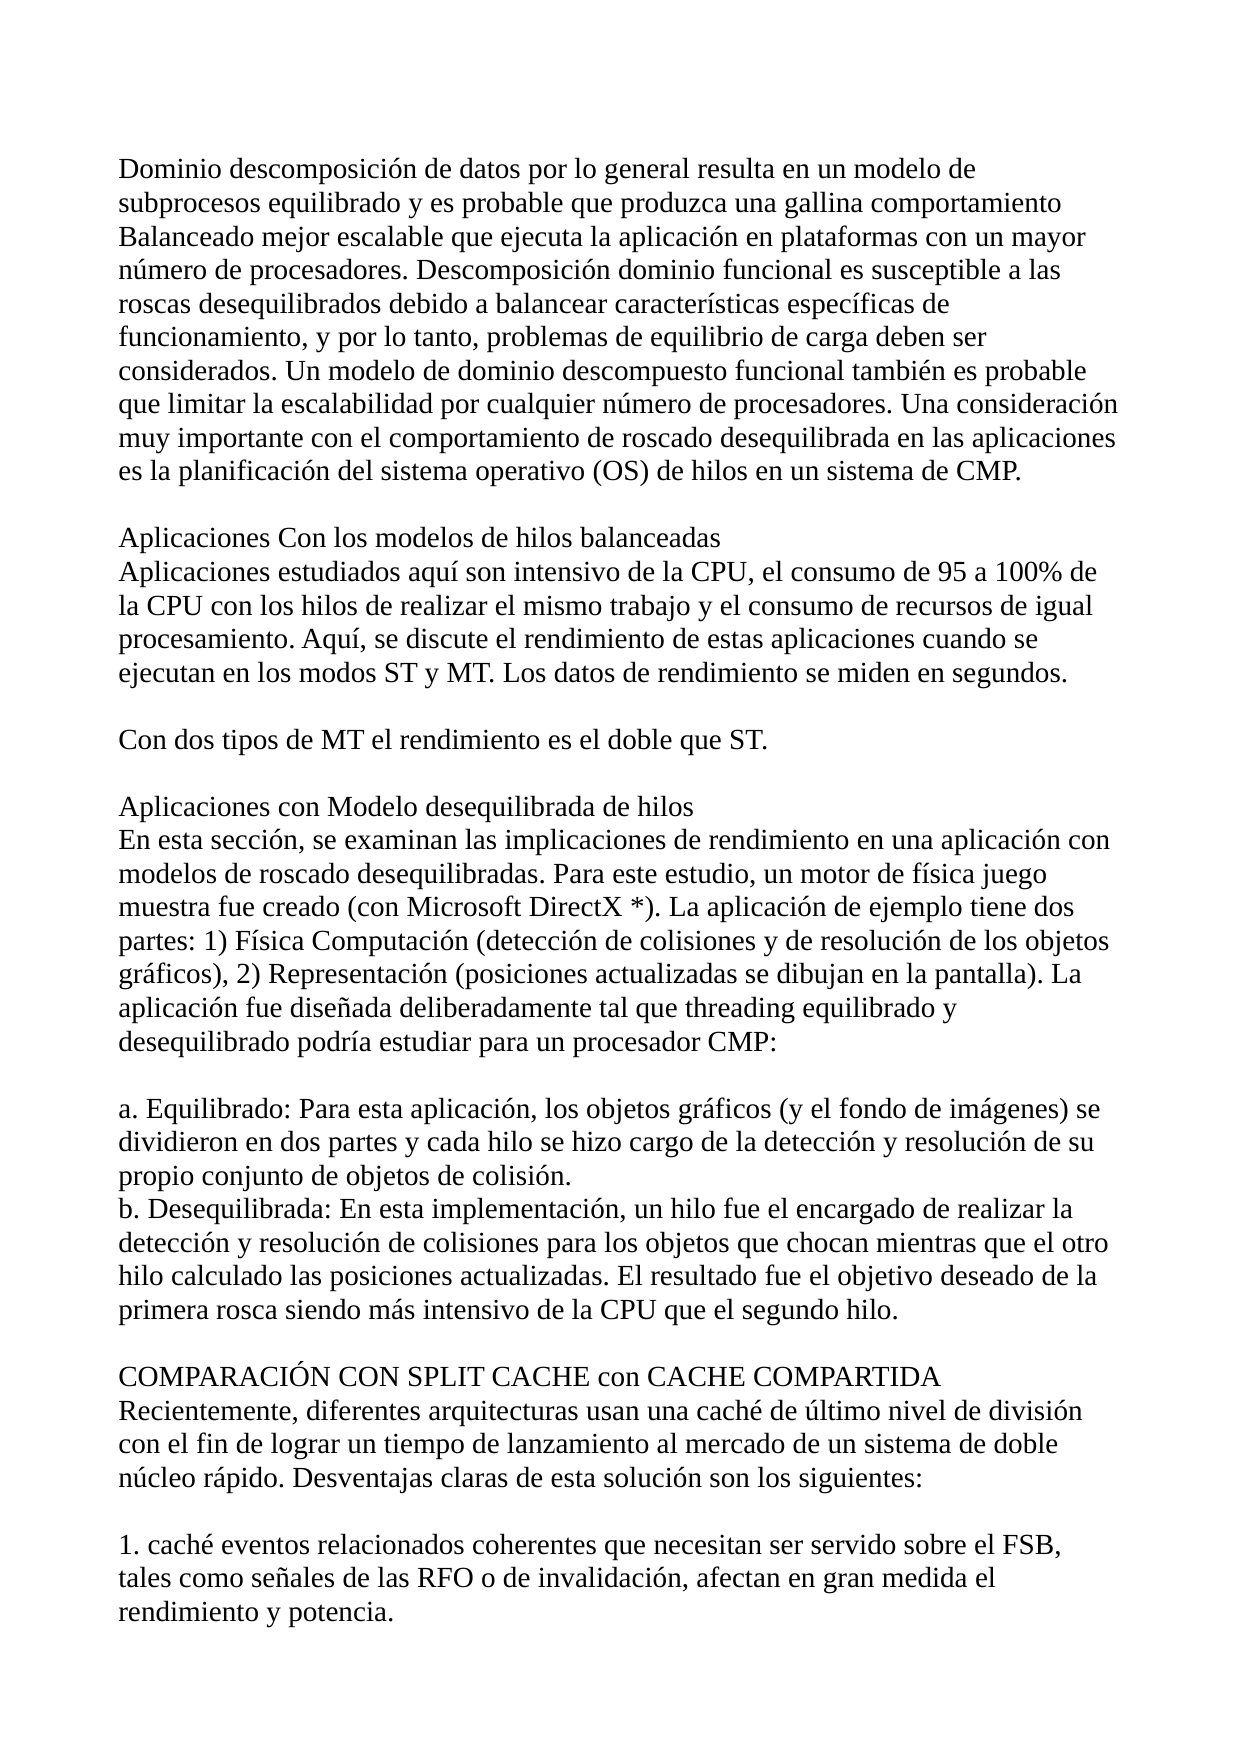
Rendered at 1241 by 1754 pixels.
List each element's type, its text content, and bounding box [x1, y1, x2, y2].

text Recientemente, diferentes arquitecturas usan una caché de último nivel de división con el fin de lograr un tiempo de lanzamiento al mercado de un sistema de doble núcleo rápido. Desventajas claras de esta solución son los siguientes: [118, 1393, 1122, 1493]
text a. Equilibrado: Para esta aplicación, los objetos gráficos (y el fondo de imágenes) se dividieron en dos partes y cada hilo se hizo cargo de la detección y resolución de su propio conjunto de objetos de colisión. [118, 1091, 1122, 1191]
text Aplicaciones con Modelo desequilibrada de hilos [118, 789, 1122, 822]
text COMPARACIÓN CON SPLIT CACHE con CACHE COMPARTIDA [118, 1359, 1122, 1393]
text b. Desequilibrada: En esta implementación, un hilo fue el encargado de realizar la detección y resolución de colisiones para los objetos que chocan mientras que el otro hilo calculado las posiciones actualizadas. El resultado fue el objetivo deseado de la primera rosca siendo más intensivo de la CPU que el segundo hilo. [118, 1191, 1122, 1326]
text Dominio descomposición de datos por lo general resulta en un modelo de subprocesos equilibrado y es probable que produzca una gallina comportamiento Balanceado mejor escalable que ejecuta la aplicación en plataformas con un mayor número de procesadores. Descomposición dominio funcional es susceptible a las roscas desequilibrados debido a balancear características específicas de funcionamiento, y por lo tanto, problemas de equilibrio de carga deben ser considerados. Un modelo de dominio descompuesto funcional también es probable que limitar la escalabilidad por cualquier número de procesadores. Una consideración muy importante con el comportamiento de roscado desequilibrada en las aplicaciones es la planificación del sistema operativo (OS) de hilos en un sistema de CMP. [118, 152, 1122, 487]
text Aplicaciones estudiados aquí son intensivo de la CPU, el consumo de 95 a 100% de la CPU con los hilos de realizar el mismo trabajo y el consumo de recursos de igual procesamiento. Aquí, se discute el rendimiento de estas aplicaciones cuando se ejecutan en los modos ST y MT. Los datos de rendimiento se miden en segundos. [118, 554, 1122, 688]
text 1. caché eventos relacionados coherentes que necesitan ser servido sobre el FSB, tales como señales de las RFO o de invalidación, afectan en gran medida el rendimiento y potencia. [118, 1527, 1122, 1627]
text Con dos tipos de MT el rendimiento es el doble que ST. [118, 722, 1122, 755]
text Aplicaciones Con los modelos de hilos balanceadas [118, 521, 1122, 554]
text En esta sección, se examinan las implicaciones de rendimiento en una aplicación con modelos de roscado desequilibradas. Para este estudio, un motor de física juego muestra fue creado (con Microsoft DirectX *). La aplicación de ejemplo tiene dos partes: 1) Física Computación (detección de colisiones y de resolución de los objetos gráficos), 2) Representación (posiciones actualizadas se dibujan en la pantalla). La aplicación fue diseñada deliberadamente tal que threading equilibrado y desequilibrado podría estudiar para un procesador CMP: [118, 822, 1122, 1057]
